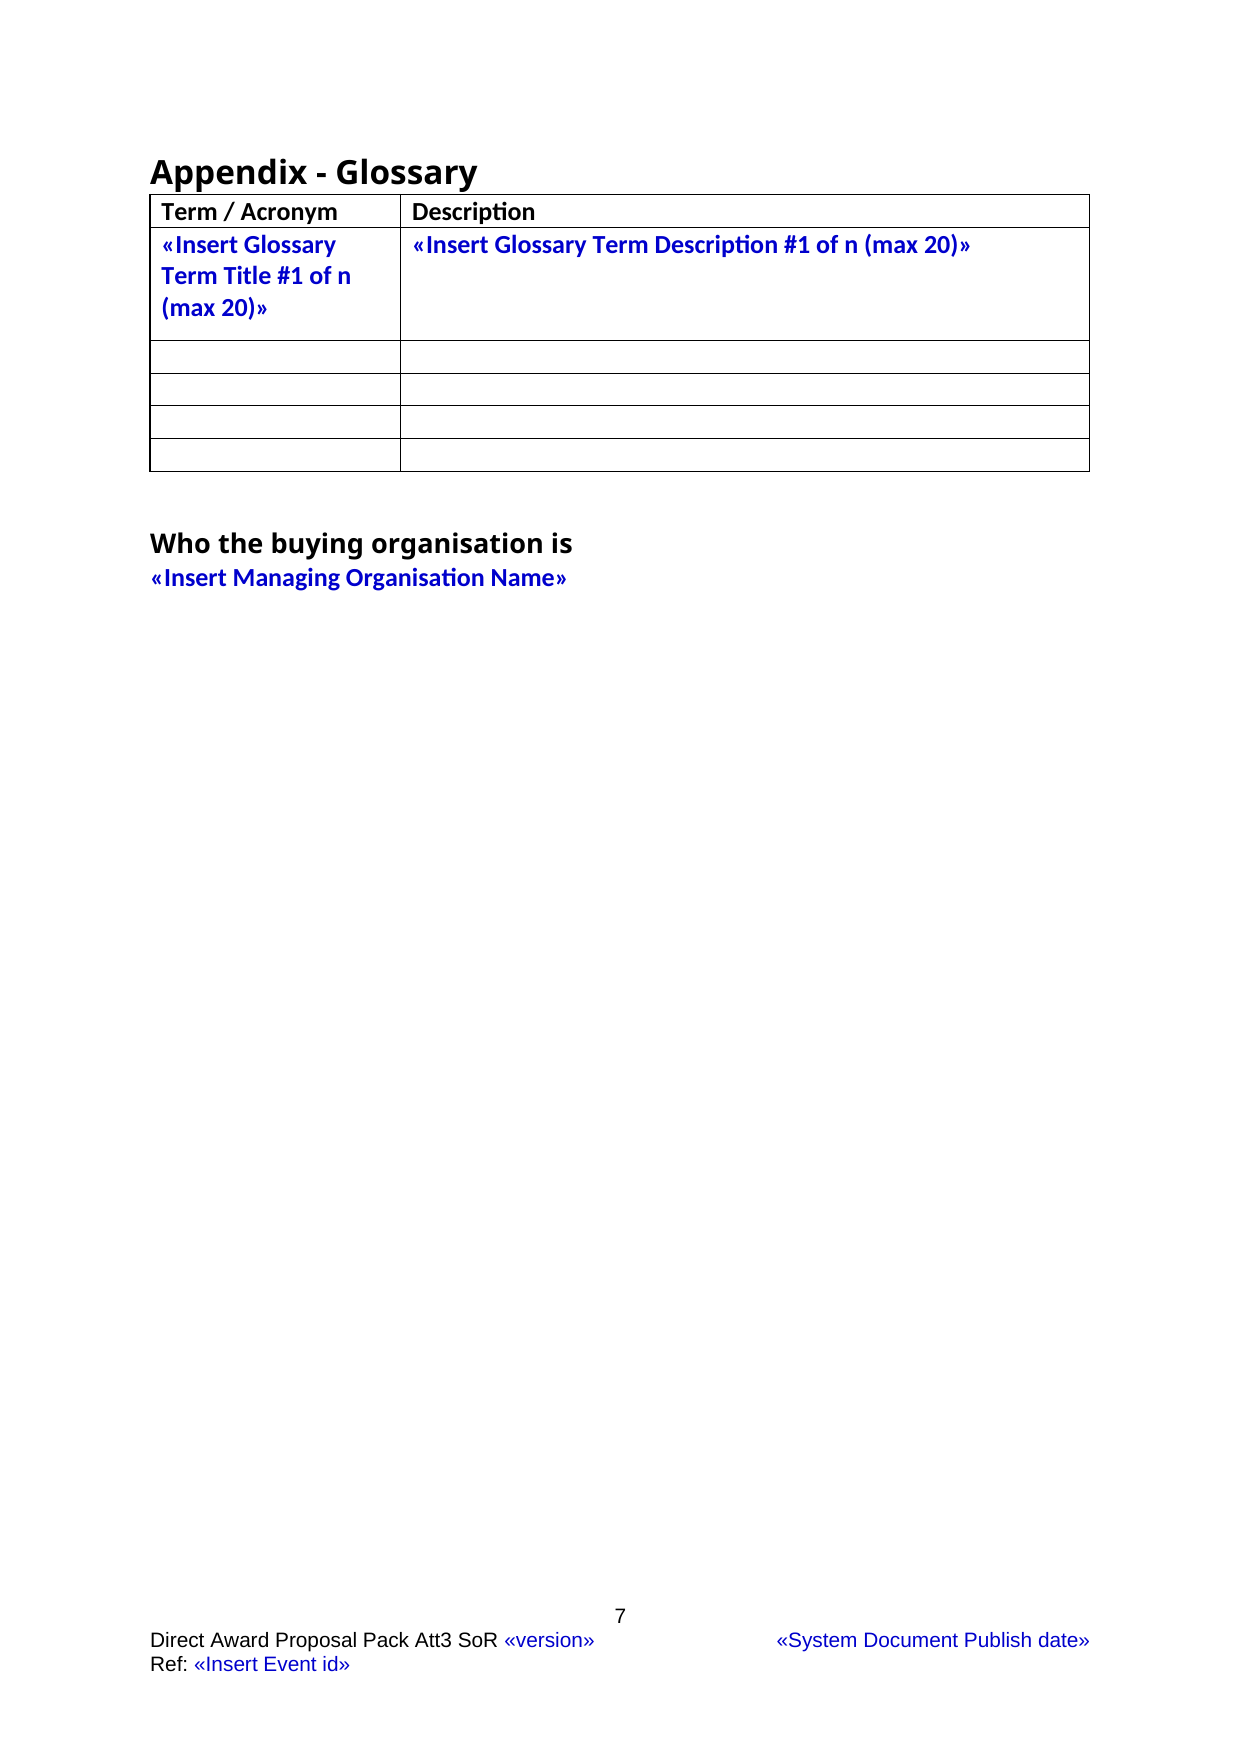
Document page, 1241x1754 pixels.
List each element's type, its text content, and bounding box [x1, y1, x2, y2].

table_header Term / Acronym [151, 195, 400, 227]
subtitle Who the buying organisation is [150, 524, 1090, 561]
table_cell [401, 439, 1089, 471]
table_cell [401, 374, 1089, 405]
table_cell [151, 439, 400, 471]
text «Insert Managing Organisation Name» [150, 561, 1090, 593]
table_cell [401, 406, 1089, 438]
table_cell [151, 374, 400, 405]
table_cell «Insert Glossary Term Title #1 of n (max 20)» [151, 228, 400, 340]
table_cell [401, 341, 1089, 372]
table_cell [151, 341, 400, 372]
table_cell «Insert Glossary Term Description #1 of n (max 20)» [401, 228, 1089, 340]
table_header Description [401, 195, 1089, 227]
table_cell [151, 406, 400, 438]
subtitle Appendix - Glossary [150, 148, 1090, 194]
